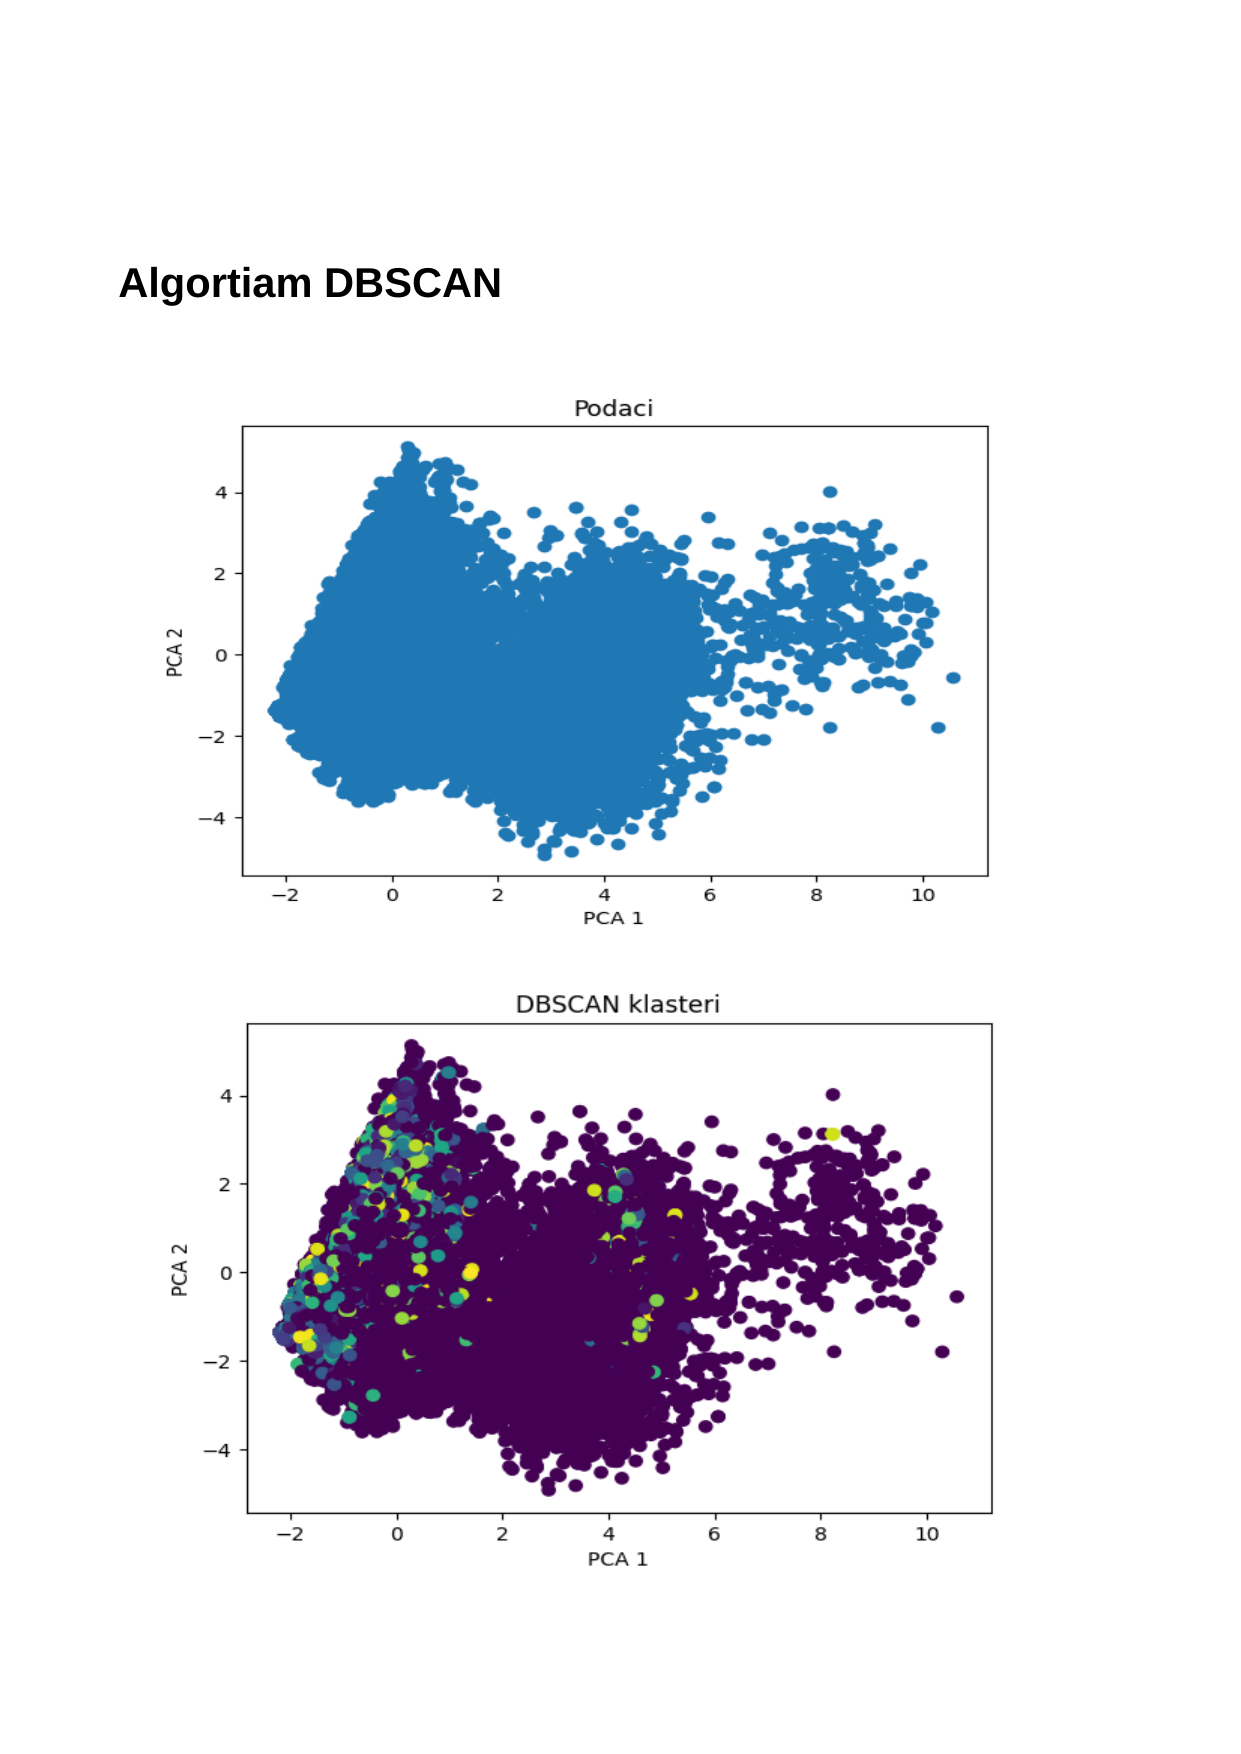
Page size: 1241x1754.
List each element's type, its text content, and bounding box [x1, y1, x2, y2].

subtitle Algortiam DBSCAN [118, 258, 1122, 306]
picture [157, 982, 1005, 1583]
picture [152, 387, 1000, 940]
